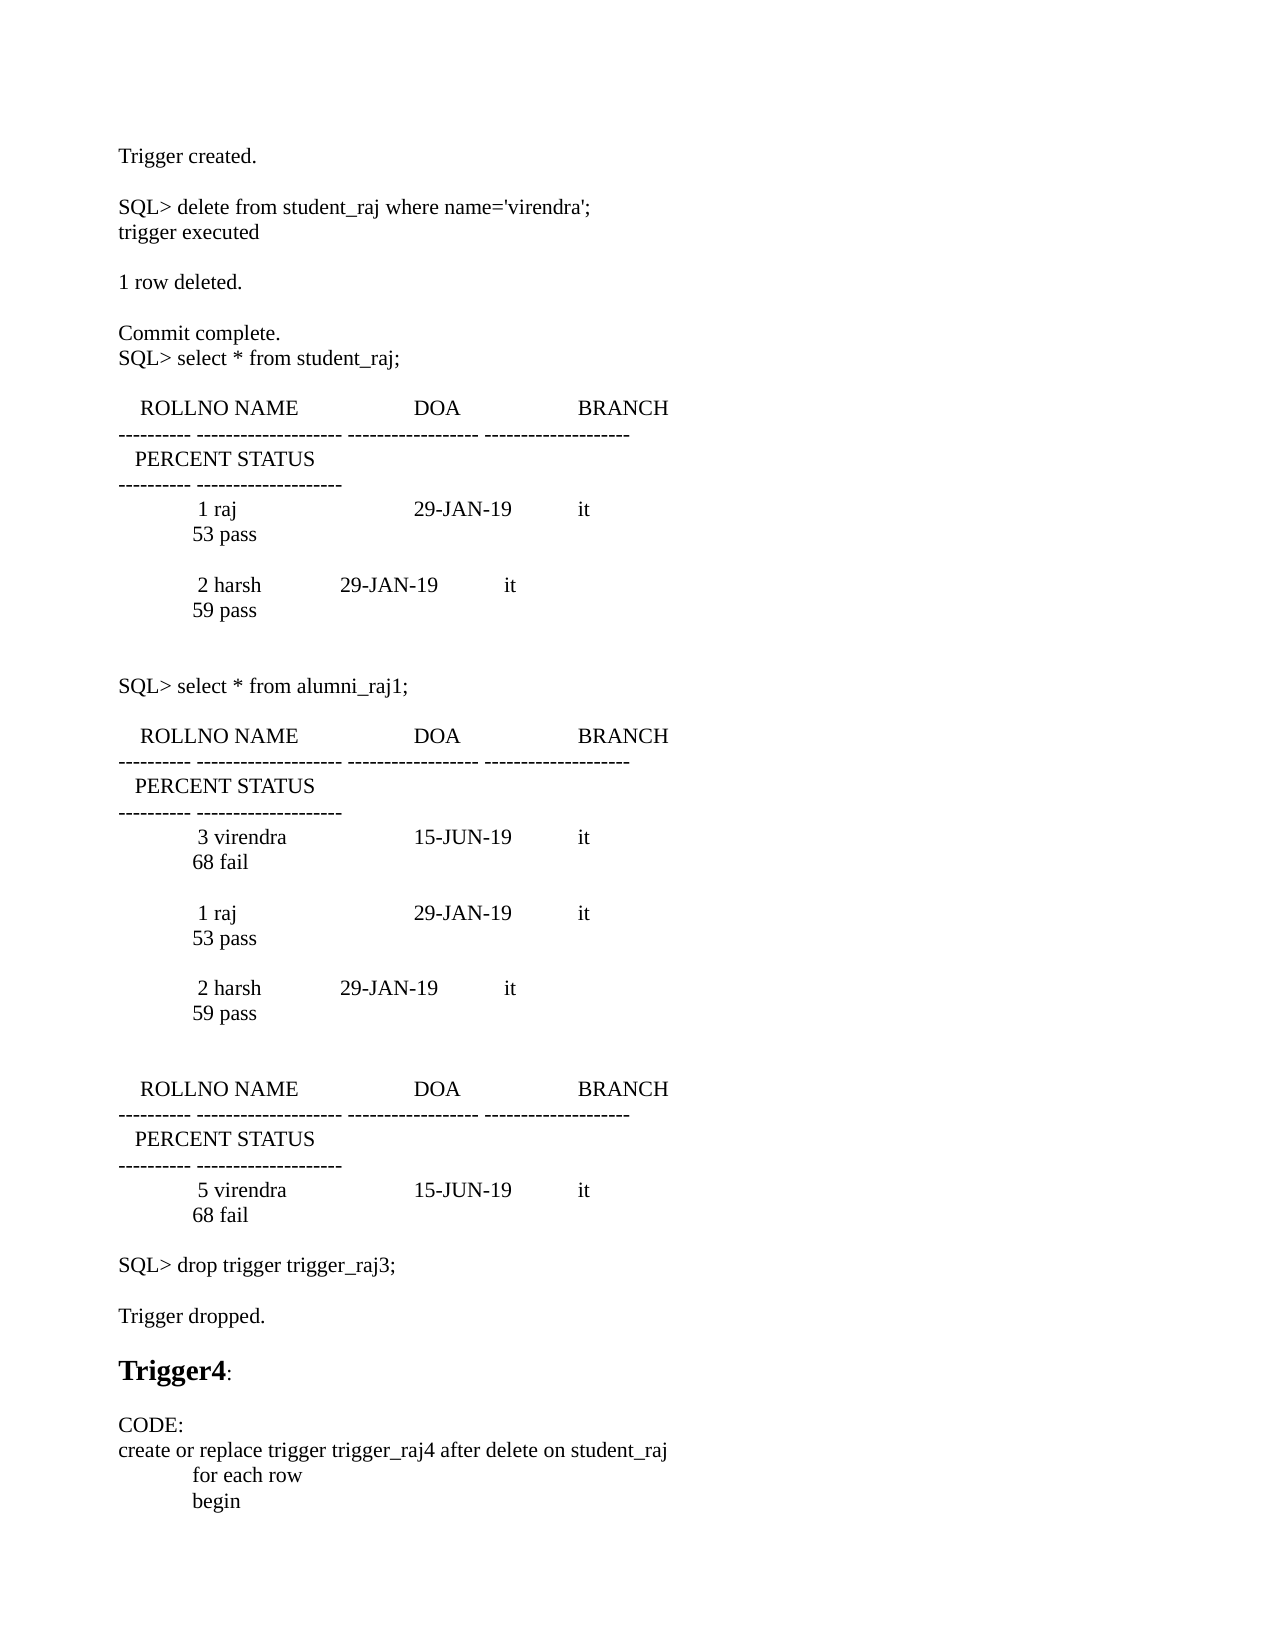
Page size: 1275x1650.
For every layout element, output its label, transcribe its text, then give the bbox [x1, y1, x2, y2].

text PERCENT STATUS [118, 446, 1157, 471]
text SQL> select * from alumni_raj1; [118, 673, 1157, 698]
text ---------- -------------------- [118, 1152, 1157, 1177]
text ROLLNO NAME DOA BRANCH [118, 1076, 1157, 1101]
text ---------- -------------------- ------------------ -------------------- [118, 748, 1157, 773]
text PERCENT STATUS [118, 773, 1157, 799]
text 2 harsh 29-JAN-19 it [118, 572, 1157, 597]
text 68 fail [118, 849, 1157, 874]
text 2 harsh 29-JAN-19 it [118, 975, 1157, 1000]
text 5 virendra 15-JUN-19 it [118, 1177, 1157, 1202]
text 53 pass [118, 925, 1157, 950]
text SQL> select * from student_raj; [118, 345, 1157, 370]
text trigger executed [118, 219, 1157, 244]
text 68 fail [118, 1202, 1157, 1227]
text Commit complete. [118, 320, 1157, 345]
text for each row [118, 1462, 1157, 1488]
text ---------- -------------------- [118, 799, 1157, 824]
text ---------- -------------------- ------------------ -------------------- [118, 1101, 1157, 1126]
text Trigger4: [118, 1353, 1157, 1387]
text 59 pass [118, 597, 1157, 622]
text 1 row deleted. [118, 269, 1157, 294]
text 3 virendra 15-JUN-19 it [118, 824, 1157, 849]
text ROLLNO NAME DOA BRANCH [118, 395, 1157, 421]
text SQL> delete from student_raj where name='virendra'; [118, 194, 1157, 219]
text ---------- -------------------- ------------------ -------------------- [118, 421, 1157, 446]
text Trigger dropped. [118, 1303, 1157, 1328]
text Trigger created. [118, 143, 1157, 168]
text ROLLNO NAME DOA BRANCH [118, 723, 1157, 748]
text SQL> drop trigger trigger_raj3; [118, 1252, 1157, 1278]
text 53 pass [118, 521, 1157, 547]
text ---------- -------------------- [118, 471, 1157, 496]
text 1 raj 29-JAN-19 it [118, 496, 1157, 521]
text 59 pass [118, 1000, 1157, 1026]
text CODE: [118, 1412, 1157, 1437]
text PERCENT STATUS [118, 1126, 1157, 1152]
text 1 raj 29-JAN-19 it [118, 899, 1157, 925]
text begin [118, 1488, 1157, 1513]
text create or replace trigger trigger_raj4 after delete on student_raj [118, 1437, 1157, 1462]
